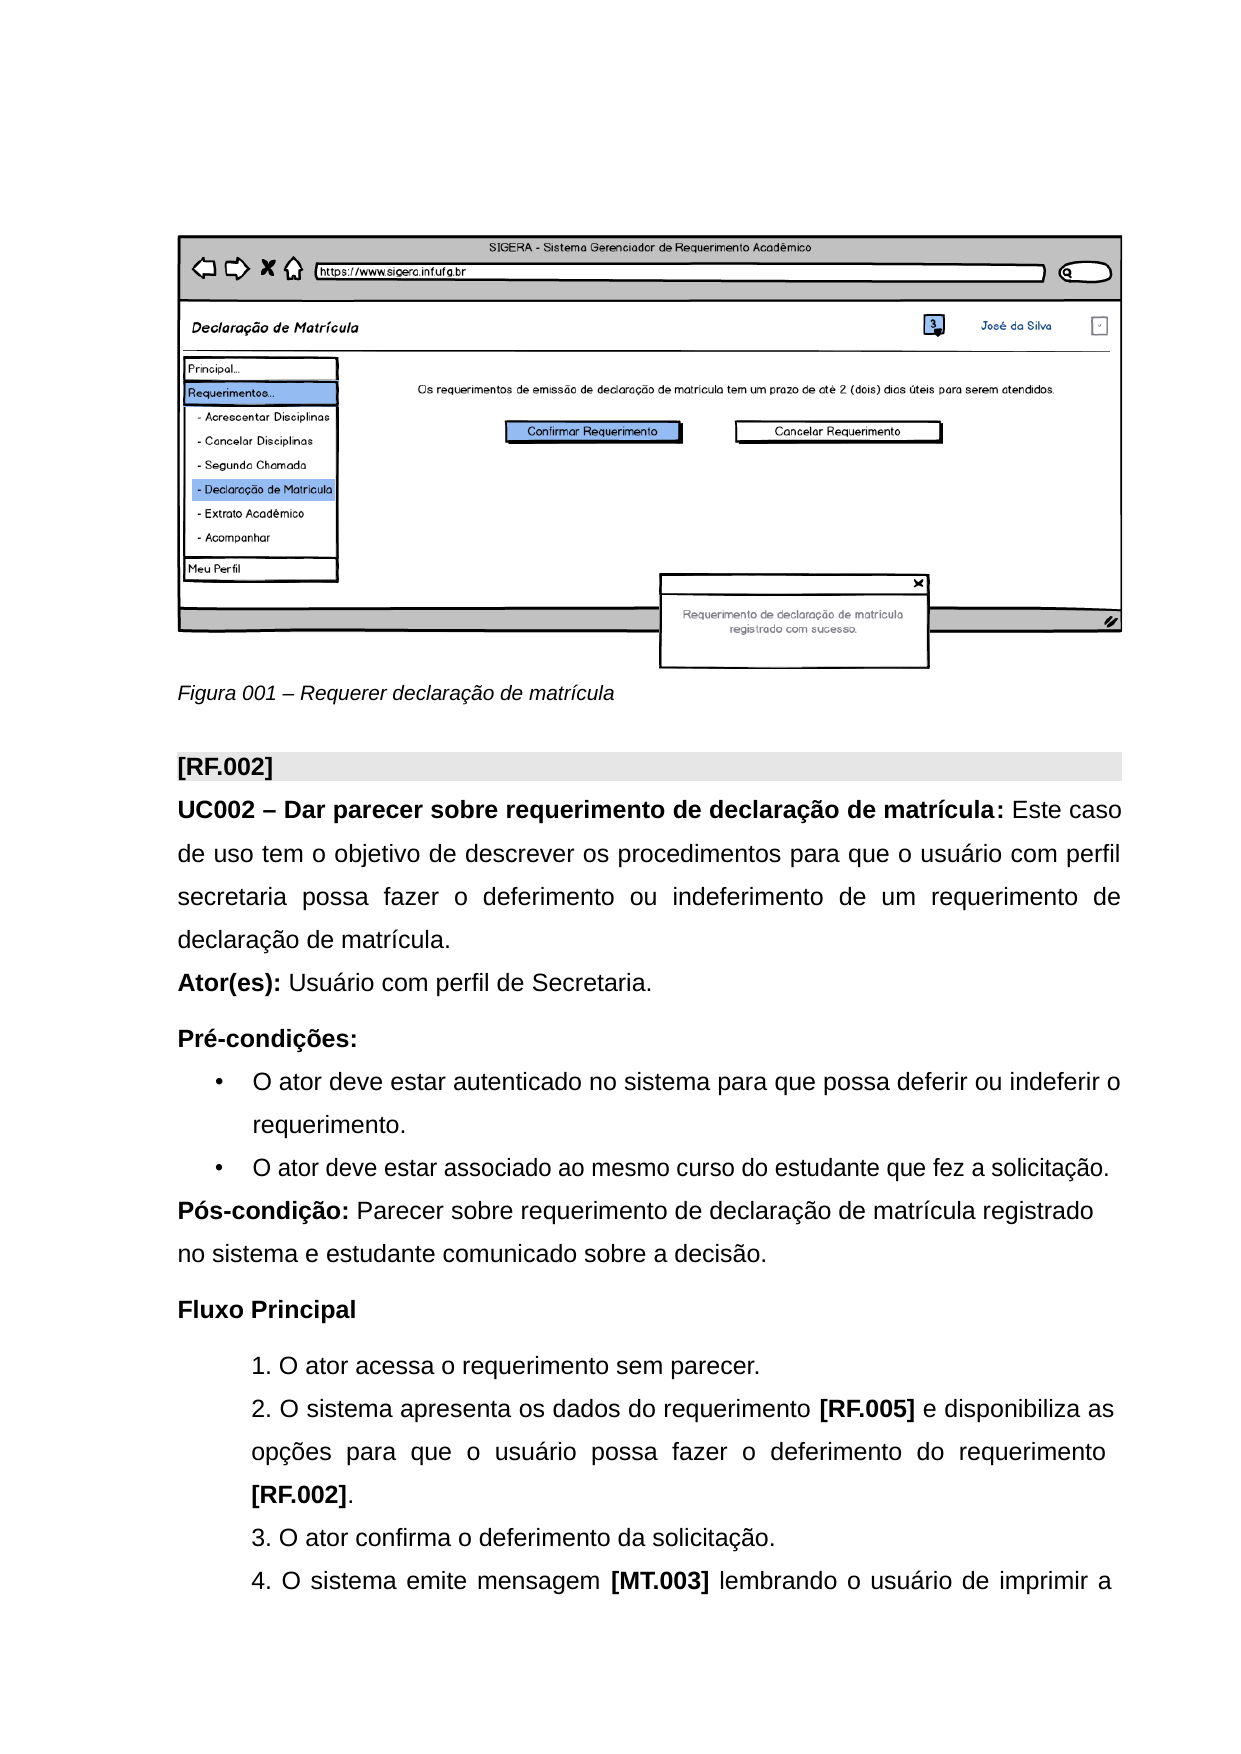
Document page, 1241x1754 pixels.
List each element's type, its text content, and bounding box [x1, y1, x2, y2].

text Ator(es): Usuário com perfil de Secretaria. [177, 968, 1122, 997]
text 1. O ator acessa o requerimento sem parecer. [177, 1351, 1122, 1379]
text Pós-condição: Parecer sobre requerimento de declaração de matrícula registrado no sistema e estudante comunicado sobre a decisão. [177, 1196, 1122, 1268]
list O ator deve estar associado ao mesmo curso do estudante que fez a solicitação. [215, 1153, 1122, 1182]
text UC002 – Dar parecer sobre requerimento de declaração de matrícula: Este caso de uso tem o objetivo de descrever os procedimentos para que o usuário com perfil secretaria possa fazer o deferimento ou indeferimento de um requerimento de declaração de matrícula. [177, 796, 1122, 954]
list O ator deve estar autenticado no sistema para que possa deferir ou indeferir o requerimento. [215, 1067, 1122, 1139]
text 3. O ator confirma o deferimento da solicitação. [177, 1523, 1122, 1552]
picture [177, 235, 1123, 669]
text 4. O sistema emite mensagem [MT.003] lembrando o usuário de imprimir a [177, 1566, 1122, 1595]
text Figura 001 – Requerer declaração de matrícula [177, 669, 1122, 704]
text [RF.002] [177, 752, 1122, 781]
text 2. O sistema apresenta os dados do requerimento [RF.005] e disponibiliza as opções para que o usuário possa fazer o deferimento do requerimento [RF.002]. [177, 1394, 1122, 1509]
text Fluxo Principal [177, 1295, 1122, 1324]
text Pré-condições: [177, 1024, 1122, 1052]
